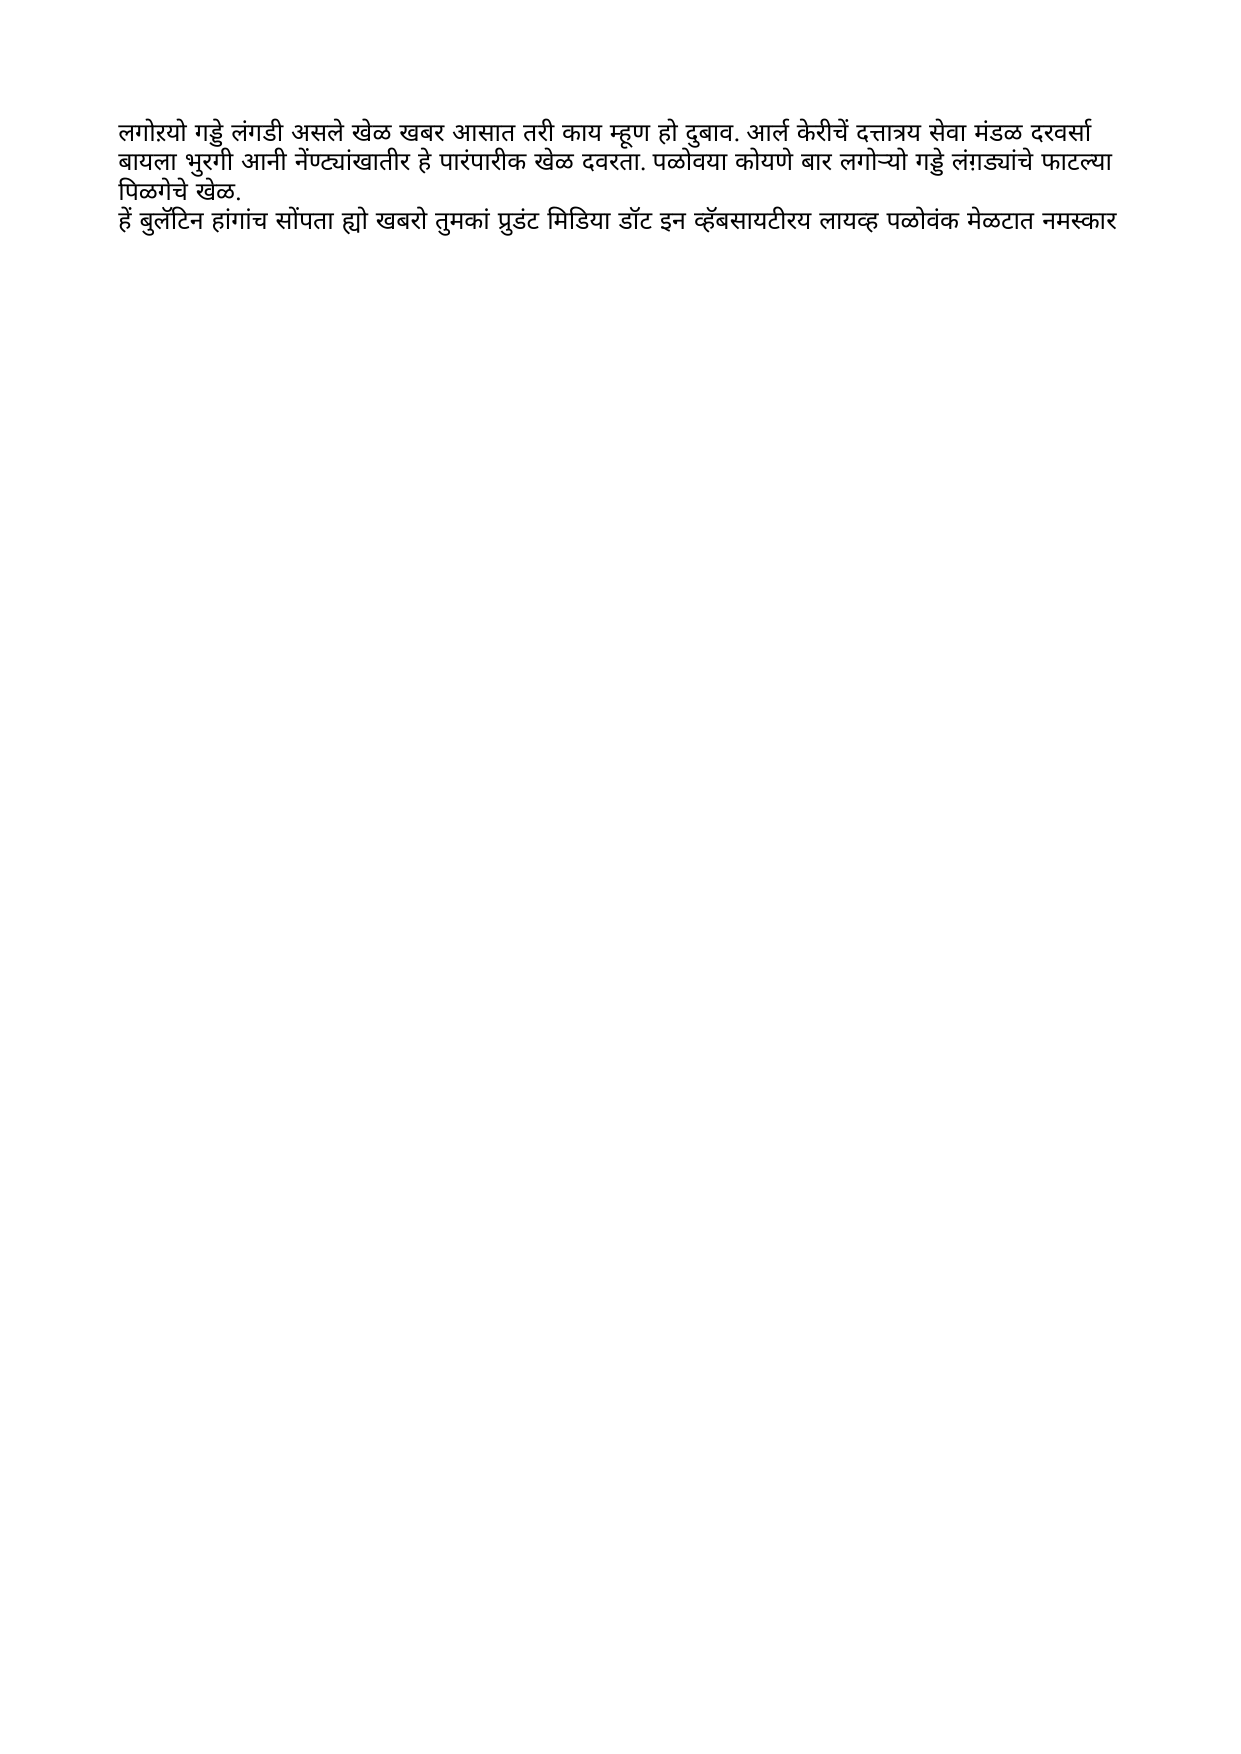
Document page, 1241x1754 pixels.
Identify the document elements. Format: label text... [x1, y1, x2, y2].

text लगोऱयो गड्डे लंगडी असले खेळ खबर आसात तरी काय म्हूण हो दुबाव. आर्ल केरीचें दत्तात्रय सेवा मंडळ दरवर्सा बायला भुरगी आनी नेंण्ट्यांखातीर हे पारंपारीक खेळ दवरता. पळोवया कोयणे बार लगोऱ्यो गड्डे लंग़ड्यांचे फाटल्या पिळगेचे खेळ. [118, 118, 1122, 206]
text हें बुलॅटिन हांगांच सोंपता ह्यो खबरो तुमकां प्रुडंट मिडिया डॉट इन व्हॅबसायटीरय लायव्ह पळोवंक मेळटात नमस्कार [118, 206, 1122, 235]
